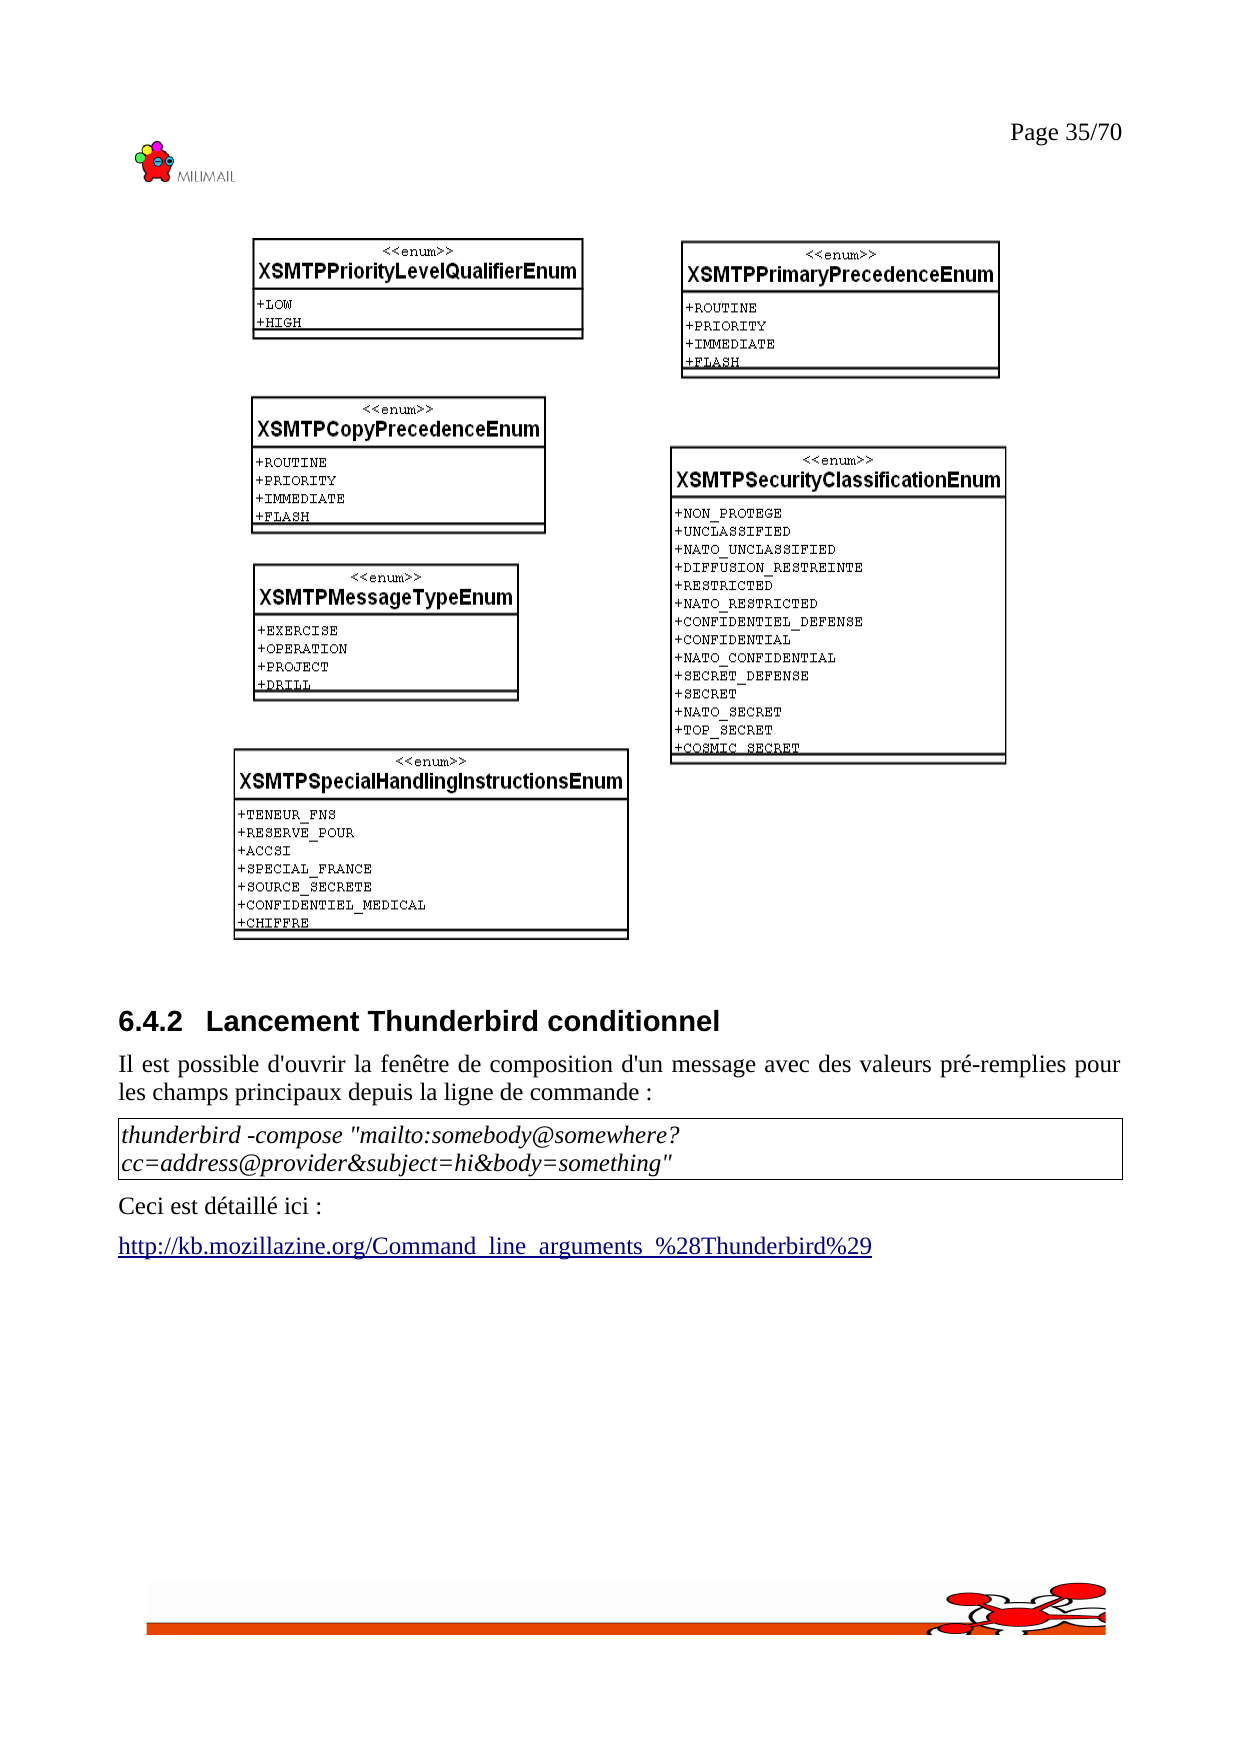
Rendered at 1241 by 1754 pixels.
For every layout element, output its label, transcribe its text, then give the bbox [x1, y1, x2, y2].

text Ceci est détaillé ici : [118, 1192, 1122, 1220]
picture [116, 120, 295, 209]
text thunderbird -compose "mailto:somebody@somewhere?cc=address@provider&subject=hi&body=something" [119, 1119, 1122, 1179]
picture [146, 1582, 1106, 1635]
picture [233, 238, 1007, 940]
text http://kb.mozillazine.org/Command_line_arguments_%28Thunderbird%29 [118, 1232, 1122, 1260]
subtitle Lancement Thunderbird conditionnel [118, 1005, 1122, 1037]
text Il est possible d'ouvrir la fenêtre de composition d'un message avec des valeurs pré-remplies pour les champs principaux depuis la ligne de commande : [118, 1050, 1122, 1105]
